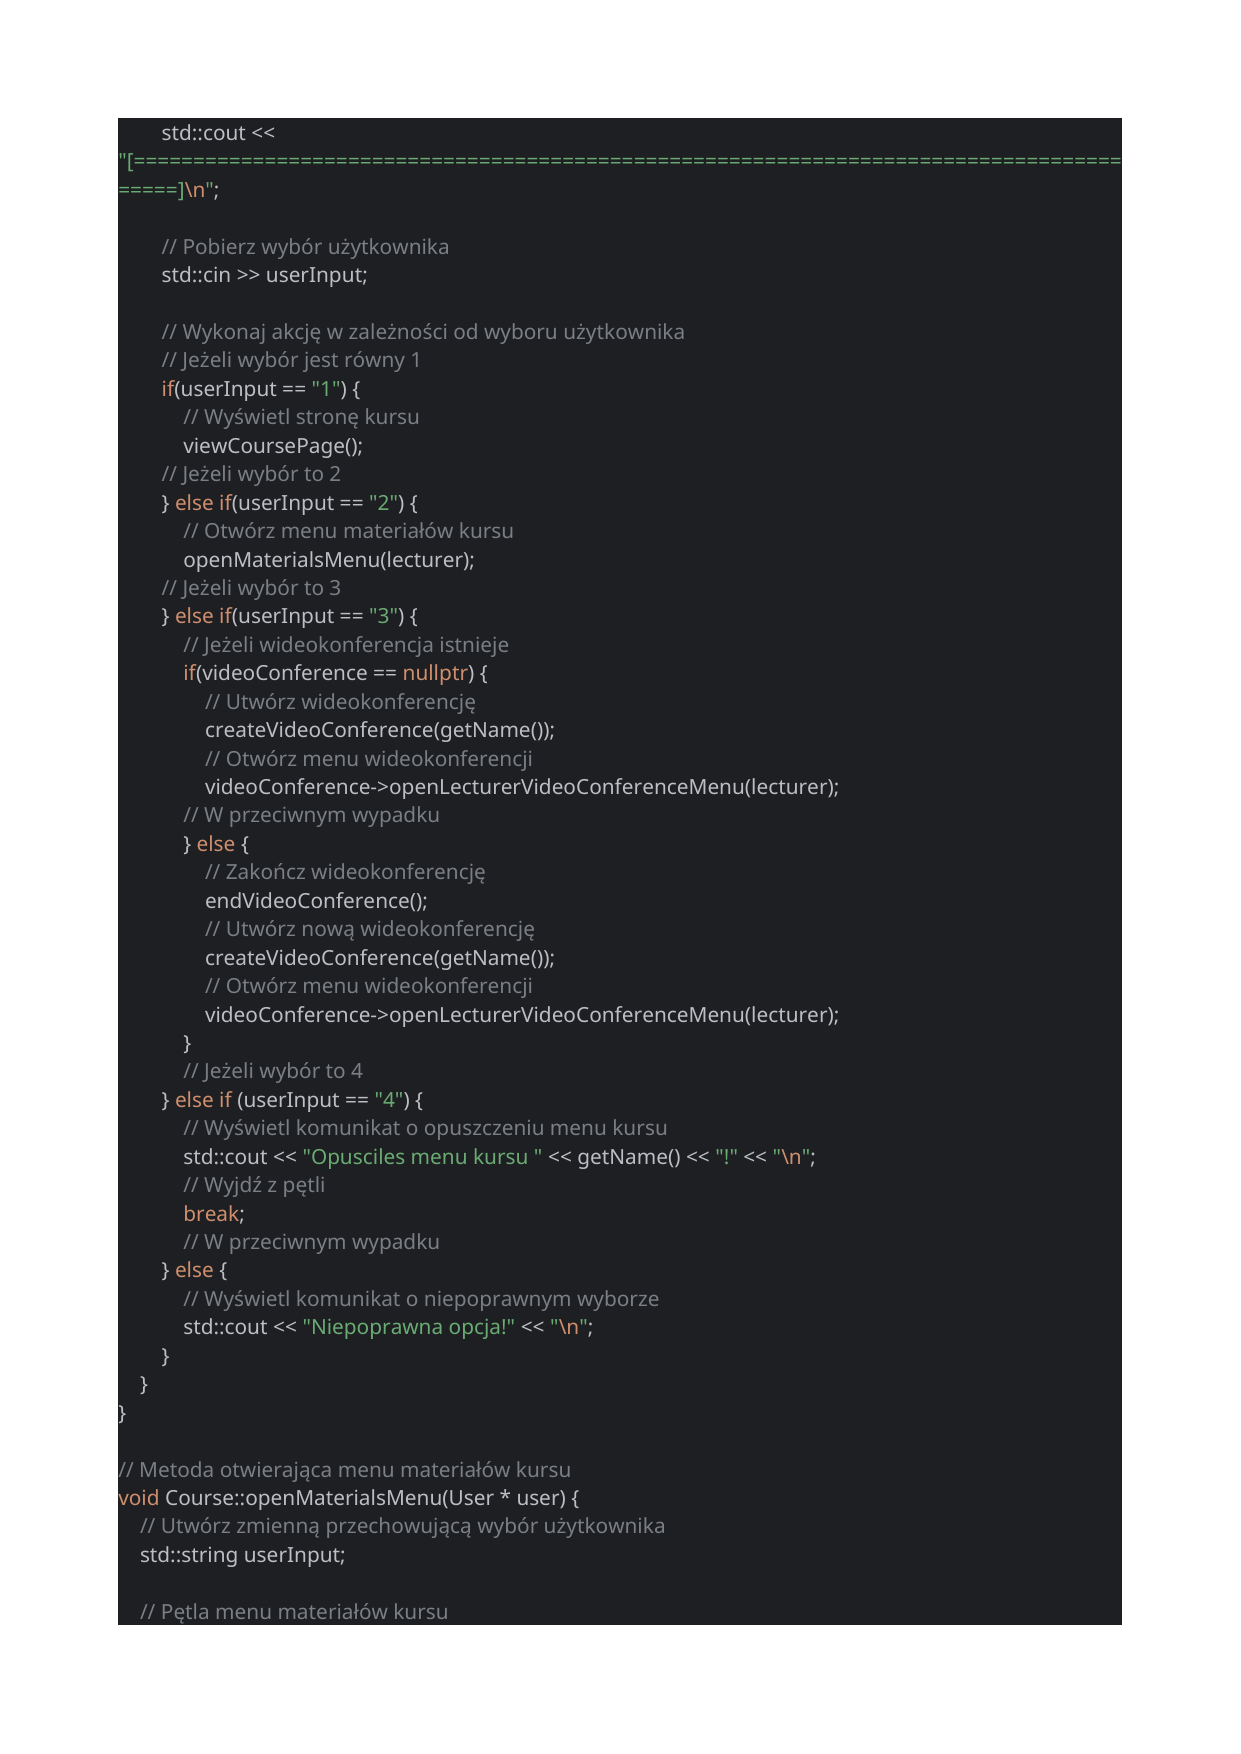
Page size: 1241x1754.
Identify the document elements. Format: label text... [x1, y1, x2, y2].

text std::cout << "[========================================================================================]\n"; // Pobierz wybór użytkownika std::cin >> userInput; // Wykonaj akcję w zależności od wyboru użytkownika // Jeżeli wybór jest równy 1 if(userInput == "1") { // Wyświetl stronę kursu viewCoursePage(); // Jeżeli wybór to 2 } else if(userInput == "2") { // Otwórz menu materiałów kursu openMaterialsMenu(lecturer); // Jeżeli wybór to 3 } else if(userInput == "3") { // Jeżeli wideokonferencja istnieje if(videoConference == nullptr) { // Utwórz wideokonferencję createVideoConference(getName()); // Otwórz menu wideokonferencji videoConference->openLecturerVideoConferenceMenu(lecturer); // W przeciwnym wypadku } else { // Zakończ wideokonferencję endVideoConference(); // Utwórz nową wideokonferencję createVideoConference(getName()); // Otwórz menu wideokonferencji videoConference->openLecturerVideoConferenceMenu(lecturer); } // Jeżeli wybór to 4 } else if (userInput == "4") { // Wyświetl komunikat o opuszczeniu menu kursu std::cout << "Opusciles menu kursu " << getName() << "!" << "\n"; // Wyjdź z pętli break; // W przeciwnym wypadku } else { // Wyświetl komunikat o niepoprawnym wyborze std::cout << "Niepoprawna opcja!" << "\n"; } } } // Metoda otwierająca menu materiałów kursu void Course::openMaterialsMenu(User * user) { // Utwórz zmienną przechowującą wybór użytkownika std::string userInput; // Pętla menu materiałów kursu [118, 118, 1122, 1625]
